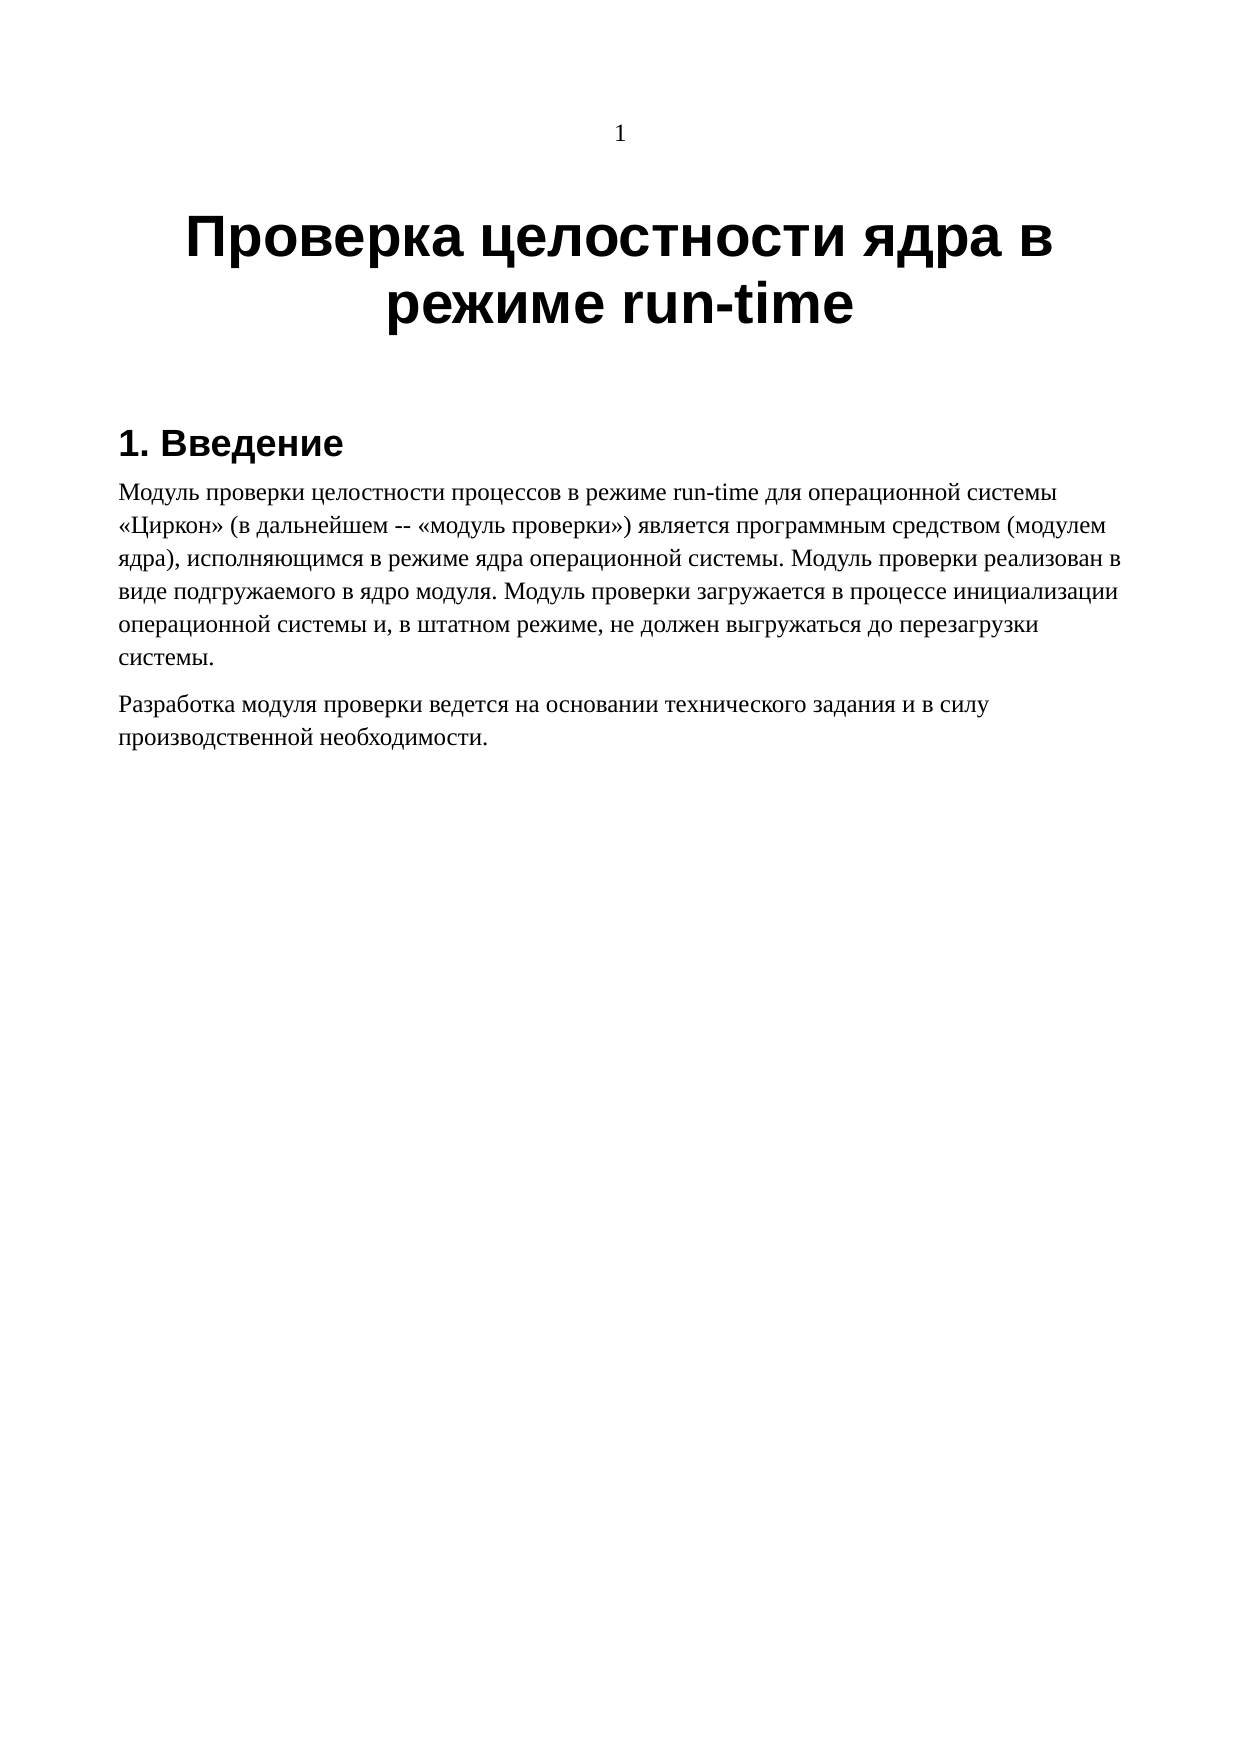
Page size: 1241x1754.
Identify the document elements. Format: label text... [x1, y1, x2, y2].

title Проверка целостности ядра в режиме run-time [118, 201, 1122, 336]
subtitle 1. Введение [118, 421, 1122, 464]
text Модуль проверки целостности процессов в режиме run-time для операционной системы «Циркон» (в дальнейшем -- «модуль проверки») является программным средством (модулем ядра), исполняющимся в режиме ядра операционной системы. Модуль проверки реализован в виде подгружаемого в ядро модуля. Модуль проверки загружается в процессе инициализации операционной системы и, в штатном режиме, не должен выгружаться до перезагрузки системы. [118, 477, 1122, 671]
text Разработка модуля проверки ведется на основании технического задания и в силу производственной необходимости. [118, 689, 1122, 751]
